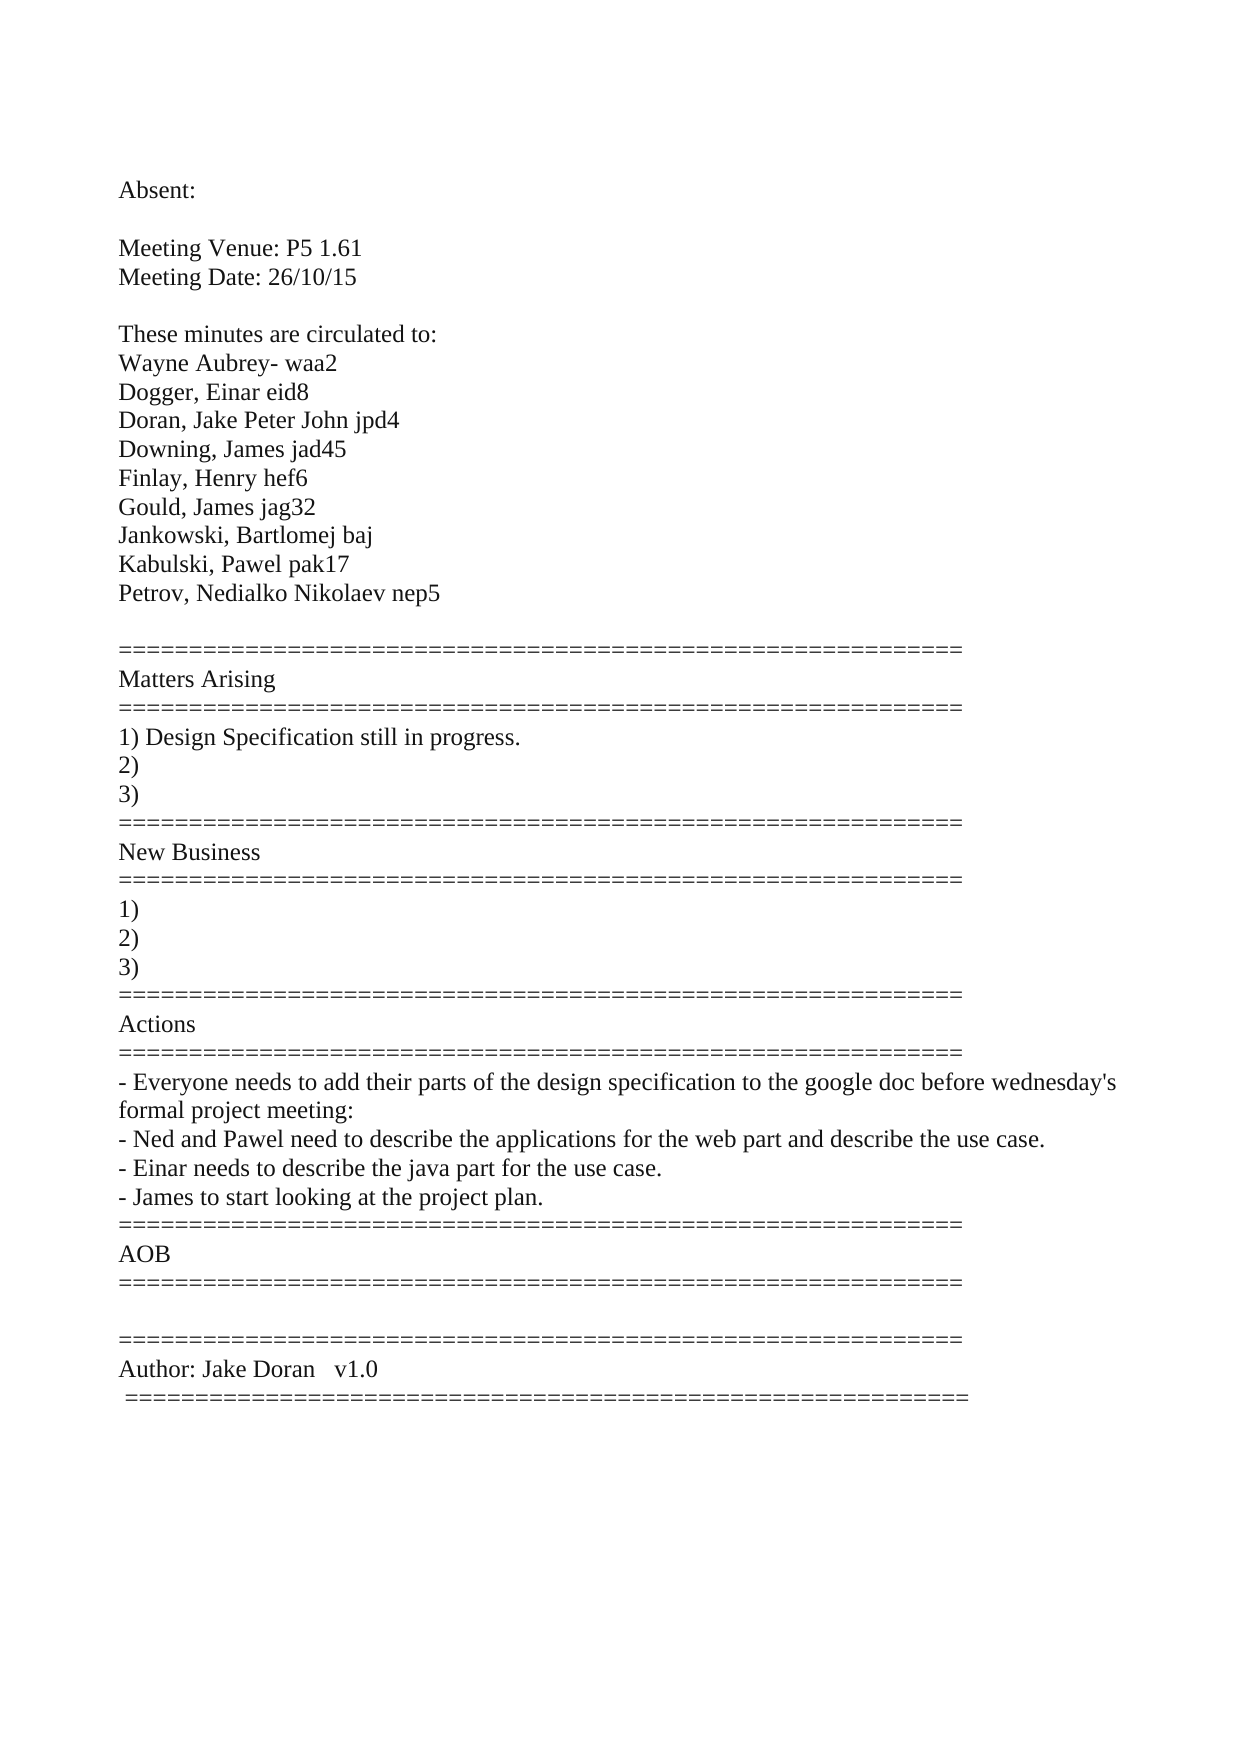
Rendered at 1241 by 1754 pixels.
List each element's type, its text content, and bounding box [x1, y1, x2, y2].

text ============================================================ [118, 1211, 1122, 1239]
text Finlay, Henry hef6 [118, 463, 1122, 492]
text Jankowski, Bartlomej baj [118, 521, 1122, 549]
text - Einar needs to describe the java part for the use case. [118, 1153, 1122, 1182]
text ============================================================ [118, 981, 1122, 1009]
text ============================================================ [118, 636, 1122, 664]
text Meeting Venue: P5 1.61 [118, 233, 1122, 262]
text Actions [118, 1009, 1122, 1038]
text Author: Jake Doran v1.0 [118, 1354, 1122, 1383]
text 3) [118, 952, 1122, 981]
text ============================================================ [118, 693, 1122, 722]
text Absent: [118, 176, 1122, 204]
text ============================================================ [118, 1038, 1122, 1067]
text Dogger, Einar eid8 [118, 377, 1122, 406]
text Matters Arising [118, 664, 1122, 693]
text 3) [118, 779, 1122, 808]
text These minutes are circulated to: [118, 319, 1122, 348]
text 2) [118, 923, 1122, 952]
text AOB [118, 1239, 1122, 1268]
text Wayne Aubrey- waa2 [118, 348, 1122, 377]
text ============================================================ [118, 808, 1122, 837]
text ============================================================ [118, 866, 1122, 894]
text Kabulski, Pawel pak17 [118, 549, 1122, 578]
text ============================================================ [118, 1268, 1122, 1297]
text 1) Design Specification still in progress. [118, 722, 1122, 751]
text Petrov, Nedialko Nikolaev nep5 [118, 578, 1122, 607]
text - Everyone needs to add their parts of the design specification to the google doc before wednesday's formal project meeting: [118, 1067, 1122, 1124]
text New Business [118, 837, 1122, 866]
text Downing, James jad45 [118, 434, 1122, 463]
text ============================================================ [118, 1326, 1122, 1354]
text - Ned and Pawel need to describe the applications for the web part and describe the use case. [118, 1124, 1122, 1153]
text Doran, Jake Peter John jpd4 [118, 406, 1122, 434]
text Meeting Date: 26/10/15 [118, 262, 1122, 291]
text ============================================================ [118, 1383, 1122, 1412]
text Gould, James jag32 [118, 492, 1122, 521]
text - James to start looking at the project plan. [118, 1182, 1122, 1211]
text 2) [118, 751, 1122, 779]
text 1) [118, 894, 1122, 923]
